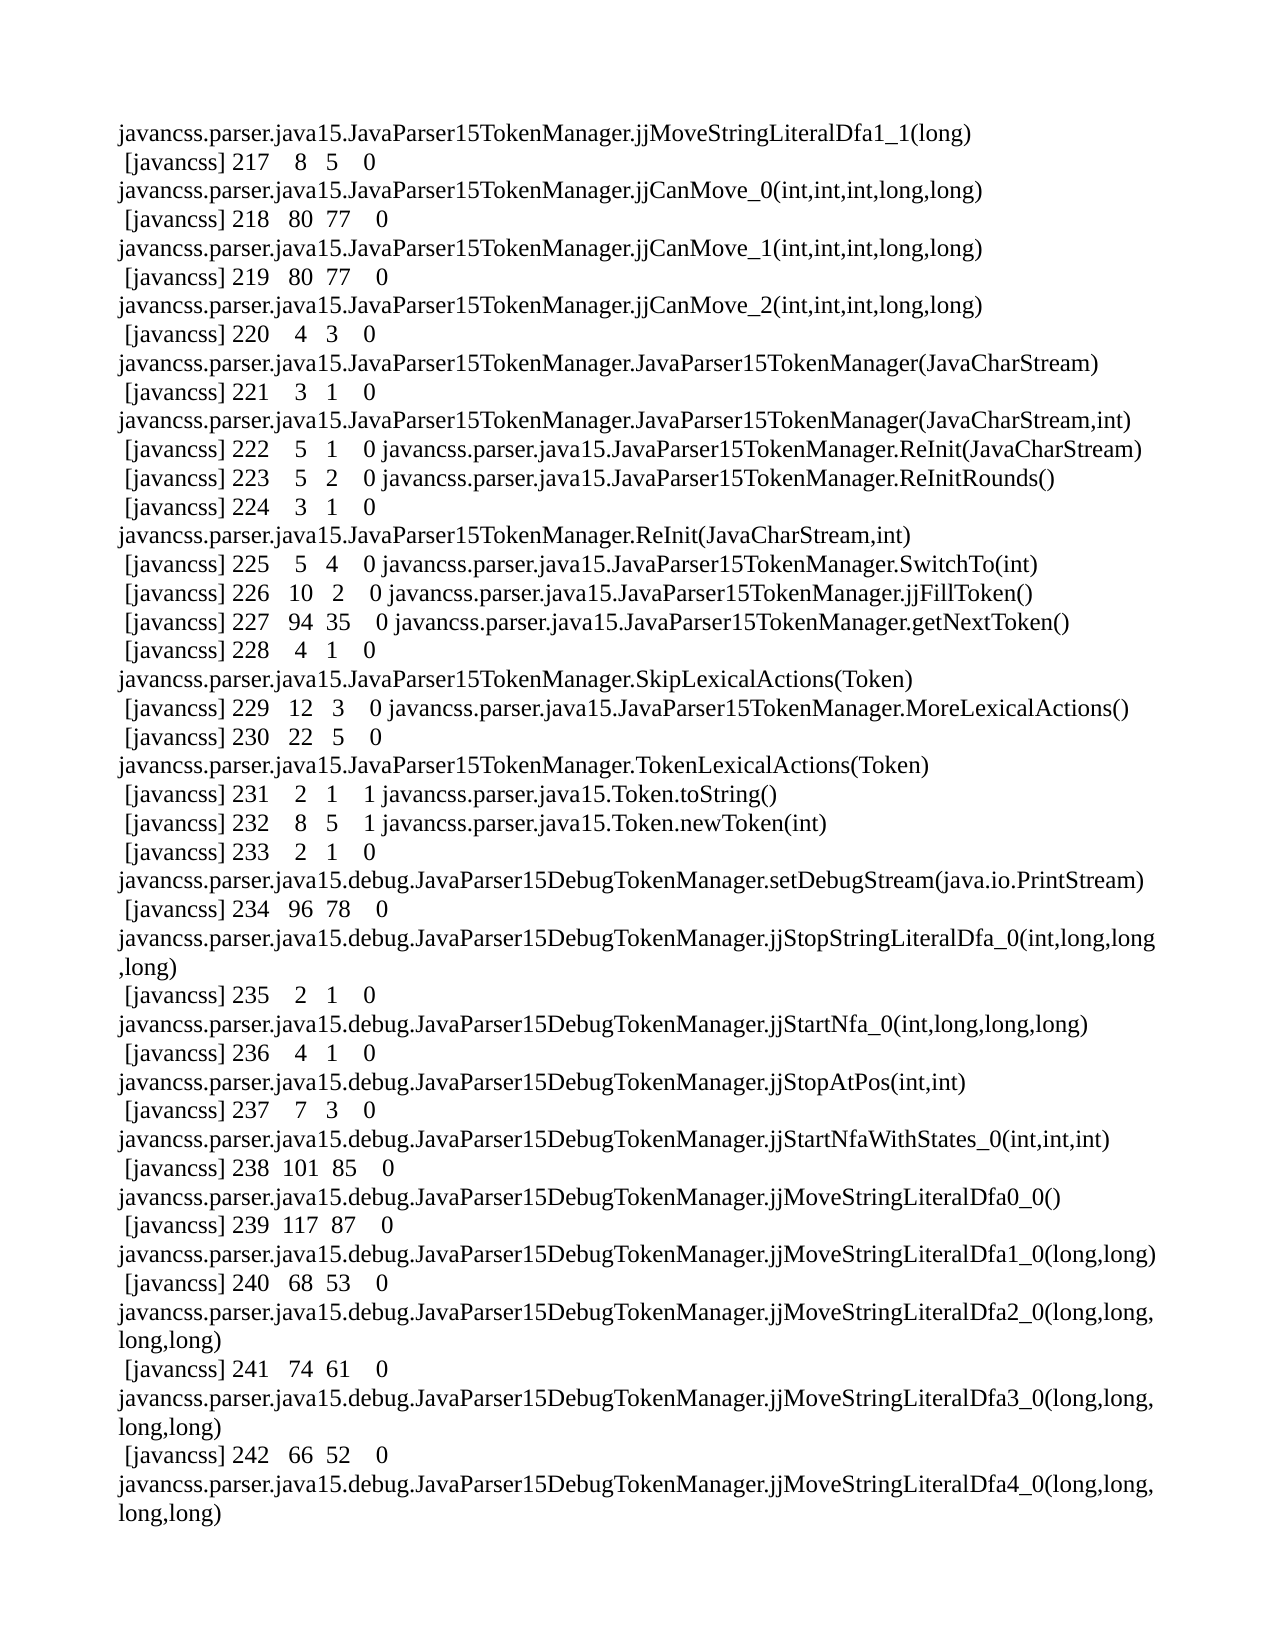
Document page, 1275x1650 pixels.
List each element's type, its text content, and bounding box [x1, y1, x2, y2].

text [javancss] 236 4 1 0 javancss.parser.java15.debug.JavaParser15DebugTokenManager.jjStopAtPos(int,int) [118, 1038, 1157, 1096]
text [javancss] 221 3 1 0 javancss.parser.java15.JavaParser15TokenManager.JavaParser15TokenManager(JavaCharStream,int) [118, 377, 1157, 434]
text [javancss] 239 117 87 0 javancss.parser.java15.debug.JavaParser15DebugTokenManager.jjMoveStringLiteralDfa1_0(long,long) [118, 1211, 1157, 1268]
text [javancss] 218 80 77 0 javancss.parser.java15.JavaParser15TokenManager.jjCanMove_1(int,int,int,long,long) [118, 204, 1157, 262]
text [javancss] 225 5 4 0 javancss.parser.java15.JavaParser15TokenManager.SwitchTo(int) [118, 549, 1157, 578]
text [javancss] 232 8 5 1 javancss.parser.java15.Token.newToken(int) [118, 808, 1157, 837]
text [javancss] 238 101 85 0 javancss.parser.java15.debug.JavaParser15DebugTokenManager.jjMoveStringLiteralDfa0_0() [118, 1153, 1157, 1211]
text [javancss] 222 5 1 0 javancss.parser.java15.JavaParser15TokenManager.ReInit(JavaCharStream) [118, 434, 1157, 463]
text [javancss] 233 2 1 0 javancss.parser.java15.debug.JavaParser15DebugTokenManager.setDebugStream(java.io.PrintStream) [118, 837, 1157, 894]
text [javancss] 242 66 52 0 javancss.parser.java15.debug.JavaParser15DebugTokenManager.jjMoveStringLiteralDfa4_0(long,long,long,long) [118, 1441, 1157, 1527]
text [javancss] 217 8 5 0 javancss.parser.java15.JavaParser15TokenManager.jjCanMove_0(int,int,int,long,long) [118, 147, 1157, 204]
text [javancss] 224 3 1 0 javancss.parser.java15.JavaParser15TokenManager.ReInit(JavaCharStream,int) [118, 492, 1157, 549]
text [javancss] 231 2 1 1 javancss.parser.java15.Token.toString() [118, 779, 1157, 808]
text [javancss] 229 12 3 0 javancss.parser.java15.JavaParser15TokenManager.MoreLexicalActions() [118, 693, 1157, 722]
text [javancss] 234 96 78 0 javancss.parser.java15.debug.JavaParser15DebugTokenManager.jjStopStringLiteralDfa_0(int,long,long,long) [118, 894, 1157, 981]
text [javancss] 240 68 53 0 javancss.parser.java15.debug.JavaParser15DebugTokenManager.jjMoveStringLiteralDfa2_0(long,long,long,long) [118, 1268, 1157, 1354]
text [javancss] 226 10 2 0 javancss.parser.java15.JavaParser15TokenManager.jjFillToken() [118, 578, 1157, 607]
text [javancss] 220 4 3 0 javancss.parser.java15.JavaParser15TokenManager.JavaParser15TokenManager(JavaCharStream) [118, 319, 1157, 377]
text [javancss] 219 80 77 0 javancss.parser.java15.JavaParser15TokenManager.jjCanMove_2(int,int,int,long,long) [118, 262, 1157, 319]
text [javancss] 241 74 61 0 javancss.parser.java15.debug.JavaParser15DebugTokenManager.jjMoveStringLiteralDfa3_0(long,long,long,long) [118, 1354, 1157, 1441]
text [javancss] 230 22 5 0 javancss.parser.java15.JavaParser15TokenManager.TokenLexicalActions(Token) [118, 722, 1157, 779]
text [javancss] 223 5 2 0 javancss.parser.java15.JavaParser15TokenManager.ReInitRounds() [118, 463, 1157, 492]
text [javancss] 228 4 1 0 javancss.parser.java15.JavaParser15TokenManager.SkipLexicalActions(Token) [118, 636, 1157, 693]
text [javancss] 235 2 1 0 javancss.parser.java15.debug.JavaParser15DebugTokenManager.jjStartNfa_0(int,long,long,long) [118, 981, 1157, 1038]
text javancss.parser.java15.JavaParser15TokenManager.jjMoveStringLiteralDfa1_1(long) [118, 118, 1157, 147]
text [javancss] 237 7 3 0 javancss.parser.java15.debug.JavaParser15DebugTokenManager.jjStartNfaWithStates_0(int,int,int) [118, 1096, 1157, 1153]
text [javancss] 227 94 35 0 javancss.parser.java15.JavaParser15TokenManager.getNextToken() [118, 607, 1157, 636]
